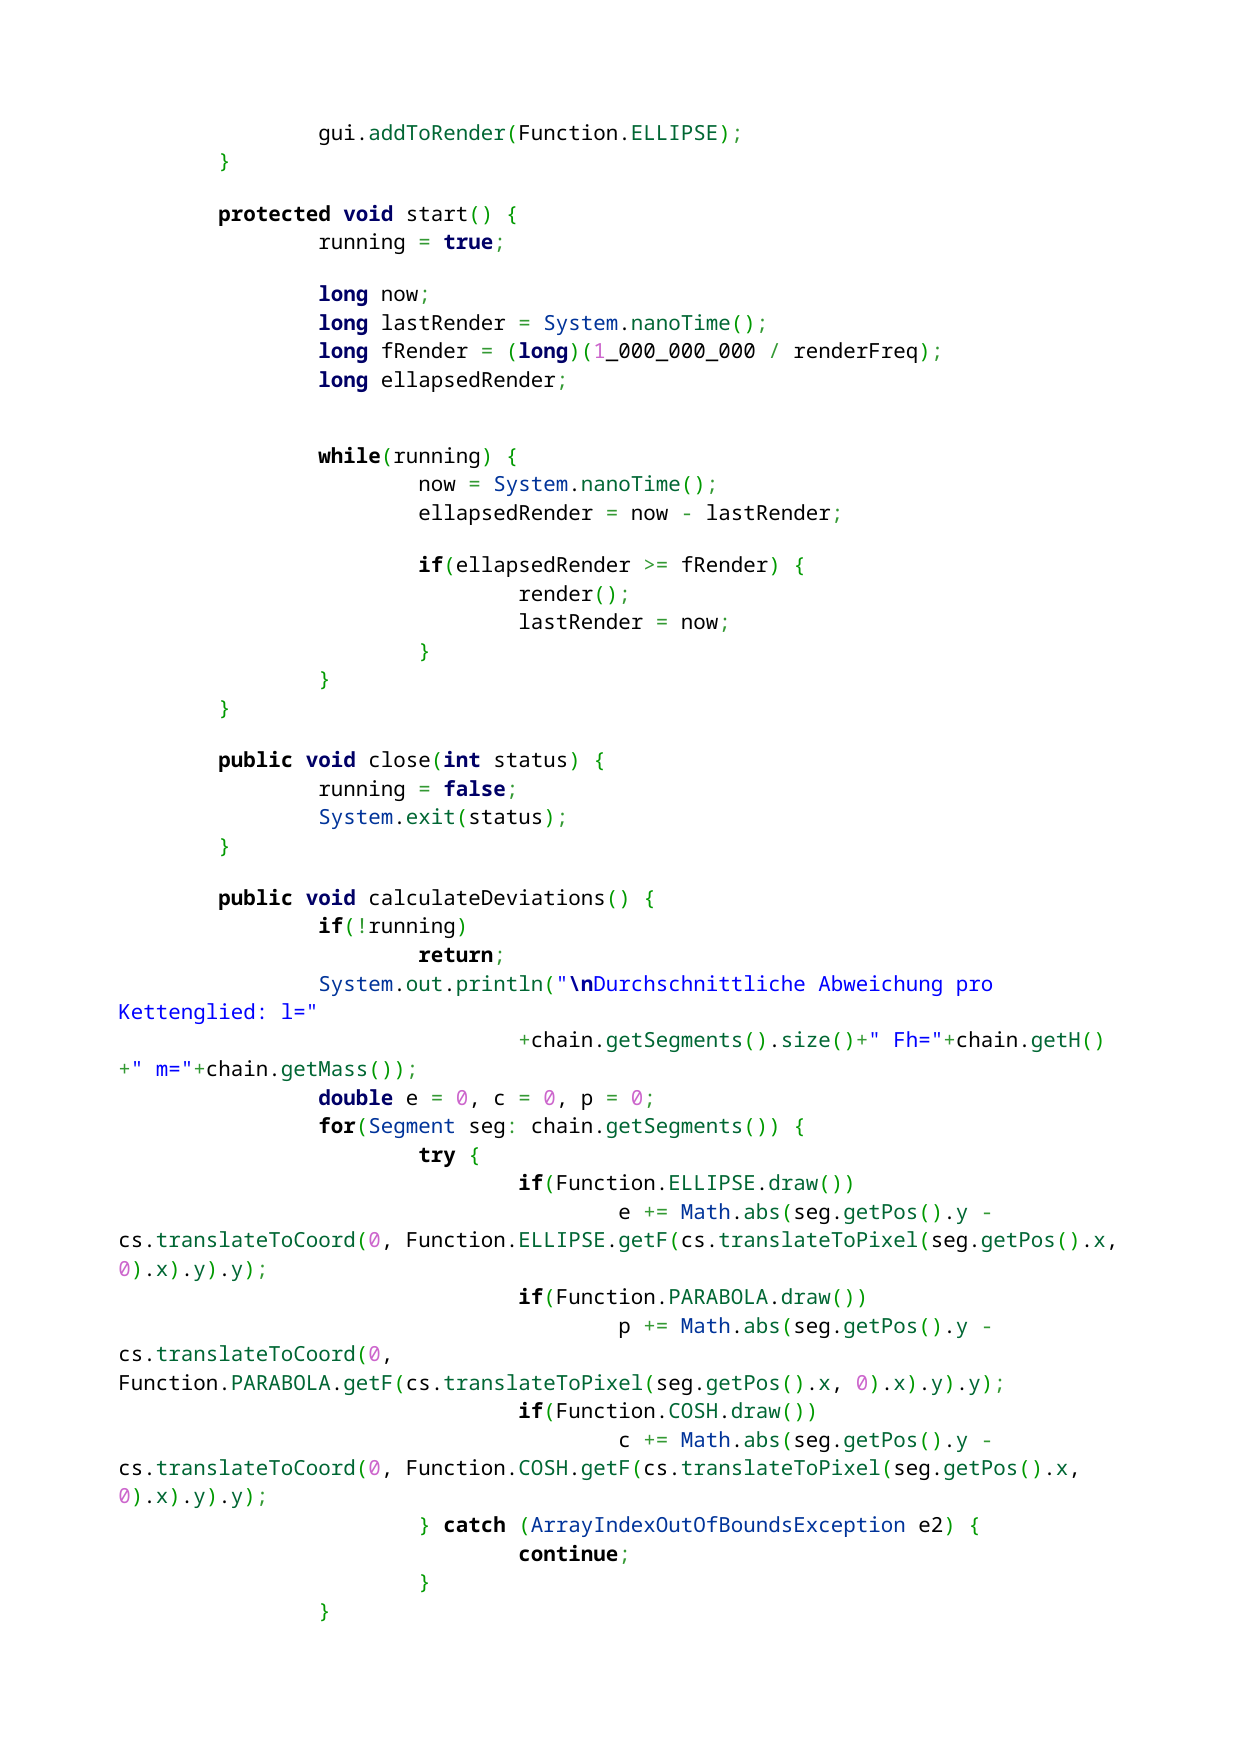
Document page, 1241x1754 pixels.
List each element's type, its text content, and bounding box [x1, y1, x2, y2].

text protected void start() { [118, 199, 1122, 227]
text } [118, 664, 1122, 693]
text p += Math.abs(seg.getPos().y - cs.translateToCoord(0, Function.PARABOLA.getF(cs.translateToPixel(seg.getPos().x, 0).x).y).y); [118, 1311, 1122, 1396]
text } [118, 636, 1122, 664]
text render(); [118, 579, 1122, 607]
text running = false; [118, 774, 1122, 802]
text if(Function.ELLIPSE.draw()) [118, 1168, 1122, 1197]
text long ellapsedRender; [118, 365, 1122, 394]
text try { [118, 1140, 1122, 1168]
text if(ellapsedRender >= fRender) { [118, 550, 1122, 579]
text System.out.println("\nDurchschnittliche Abweichung pro Kettenglied: l=" [118, 969, 1122, 1026]
text now = System.nanoTime(); [118, 469, 1122, 498]
text ellapsedRender = now - lastRender; [118, 498, 1122, 527]
text e += Math.abs(seg.getPos().y - cs.translateToCoord(0, Function.ELLIPSE.getF(cs.translateToPixel(seg.getPos().x, 0).x).y).y); [118, 1197, 1122, 1282]
text } [118, 831, 1122, 859]
text } [118, 1567, 1122, 1596]
text if(Function.PARABOLA.draw()) [118, 1282, 1122, 1311]
text } [118, 147, 1122, 175]
text } catch (ArrayIndexOutOfBoundsException e2) { [118, 1510, 1122, 1539]
text System.exit(status); [118, 802, 1122, 831]
text for(Segment seg: chain.getSegments()) { [118, 1111, 1122, 1140]
text double e = 0, c = 0, p = 0; [118, 1083, 1122, 1111]
text while(running) { [118, 441, 1122, 469]
text gui.addToRender(Function.ELLIPSE); [118, 118, 1122, 147]
text public void calculateDeviations() { [118, 883, 1122, 912]
text long now; [118, 279, 1122, 308]
text continue; [118, 1539, 1122, 1567]
text } [118, 1596, 1122, 1624]
text long lastRender = System.nanoTime(); [118, 308, 1122, 337]
text if(Function.COSH.draw()) [118, 1396, 1122, 1425]
text return; [118, 940, 1122, 969]
text running = true; [118, 227, 1122, 256]
text c += Math.abs(seg.getPos().y - cs.translateToCoord(0, Function.COSH.getF(cs.translateToPixel(seg.getPos().x, 0).x).y).y); [118, 1425, 1122, 1510]
text long fRender = (long)(1_000_000_000 / renderFreq); [118, 337, 1122, 365]
text } [118, 693, 1122, 722]
text +chain.getSegments().size()+" Fh="+chain.getH()+" m="+chain.getMass()); [118, 1026, 1122, 1083]
text if(!running) [118, 912, 1122, 940]
text public void close(int status) { [118, 745, 1122, 774]
text lastRender = now; [118, 607, 1122, 636]
